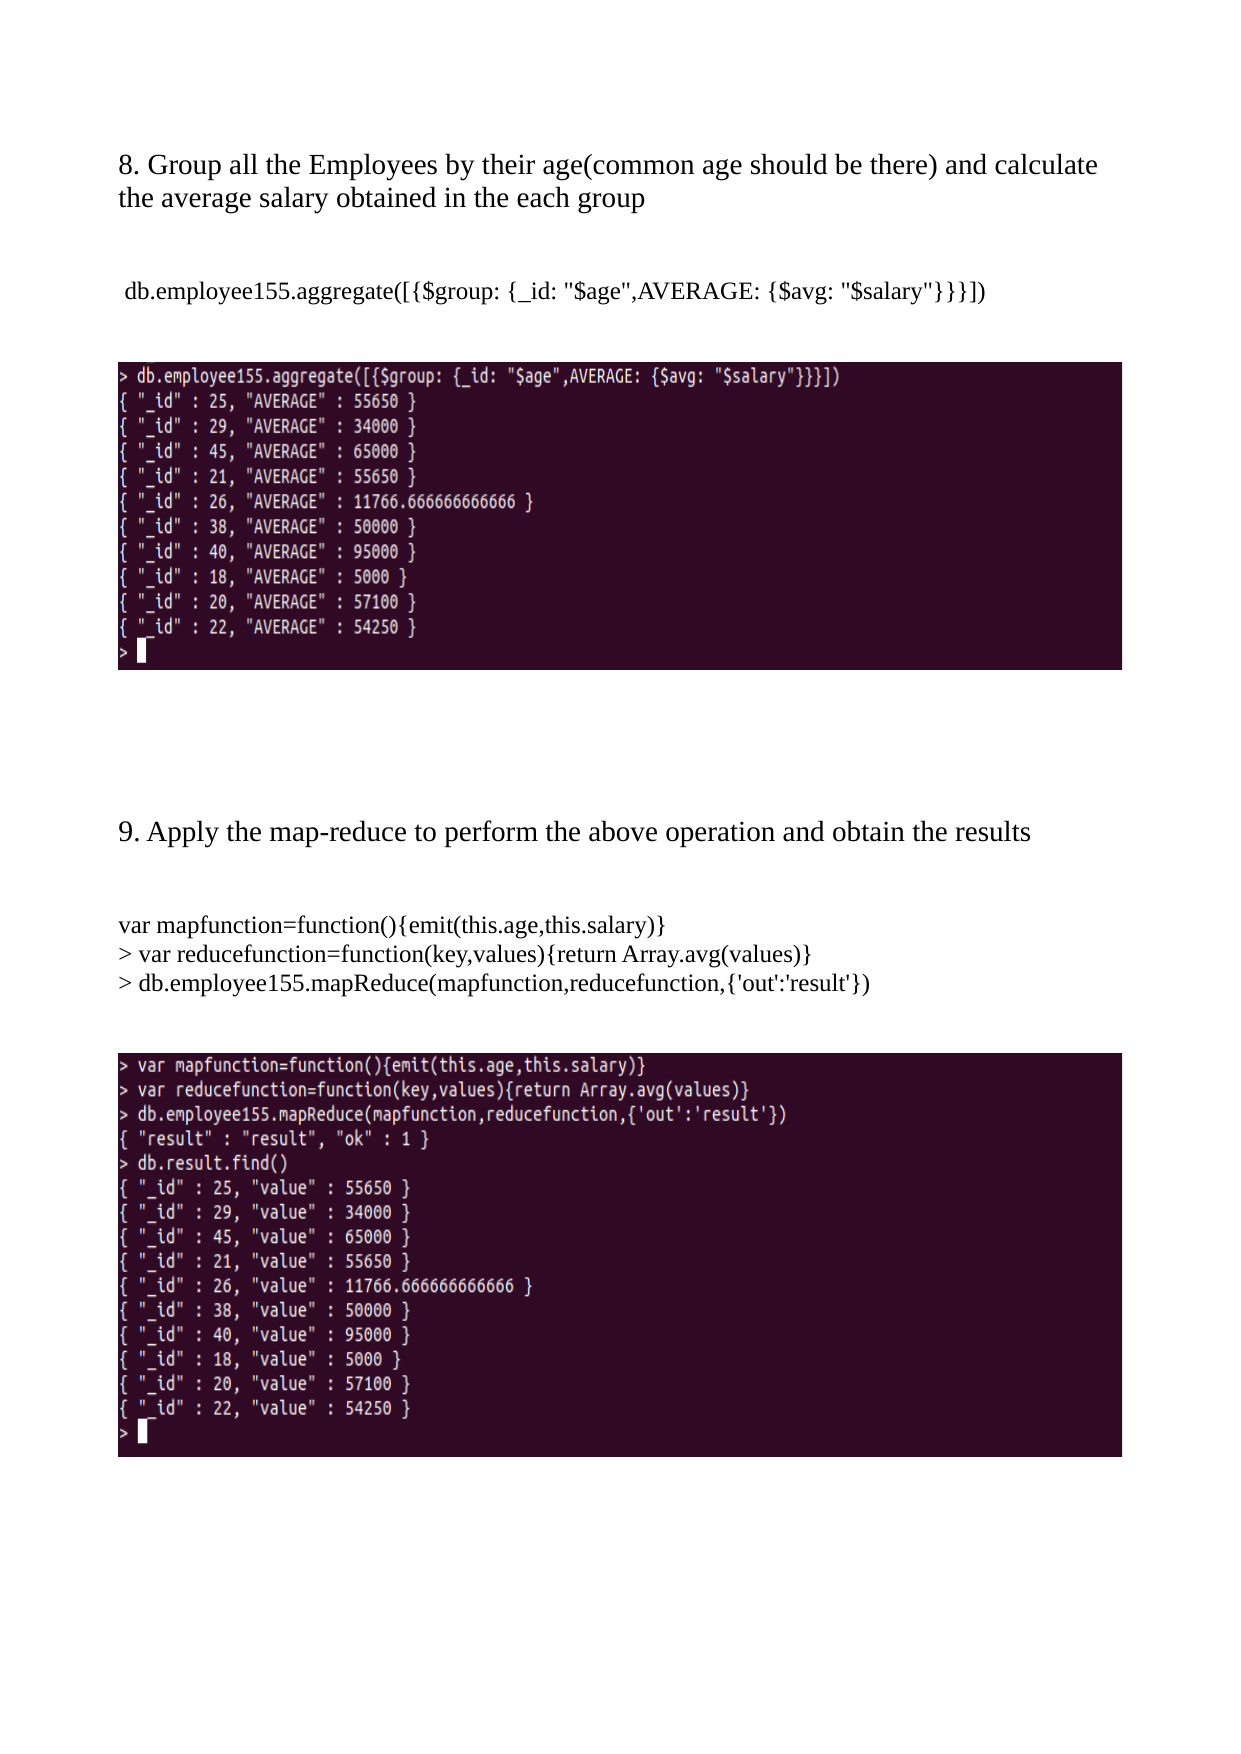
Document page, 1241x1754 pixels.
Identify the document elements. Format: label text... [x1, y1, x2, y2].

picture [118, 362, 1123, 670]
text var mapfunction=function(){emit(this.age,this.salary)} [118, 910, 1122, 939]
text 9. Apply the map-reduce to perform the above operation and obtain the results [118, 814, 1122, 848]
text 8. Group all the Employees by their age(common age should be there) and calculate the average salary obtained in the each group [118, 147, 1122, 214]
picture [118, 1053, 1123, 1457]
text > var reducefunction=function(key,values){return Array.avg(values)} [118, 939, 1122, 968]
text > db.employee155.mapReduce(mapfunction,reducefunction,{'out':'result'}) [118, 968, 1122, 996]
text db.employee155.aggregate([{$group: {_id: "$age",AVERAGE: {$avg: "$salary"}}}]) [118, 276, 1122, 305]
